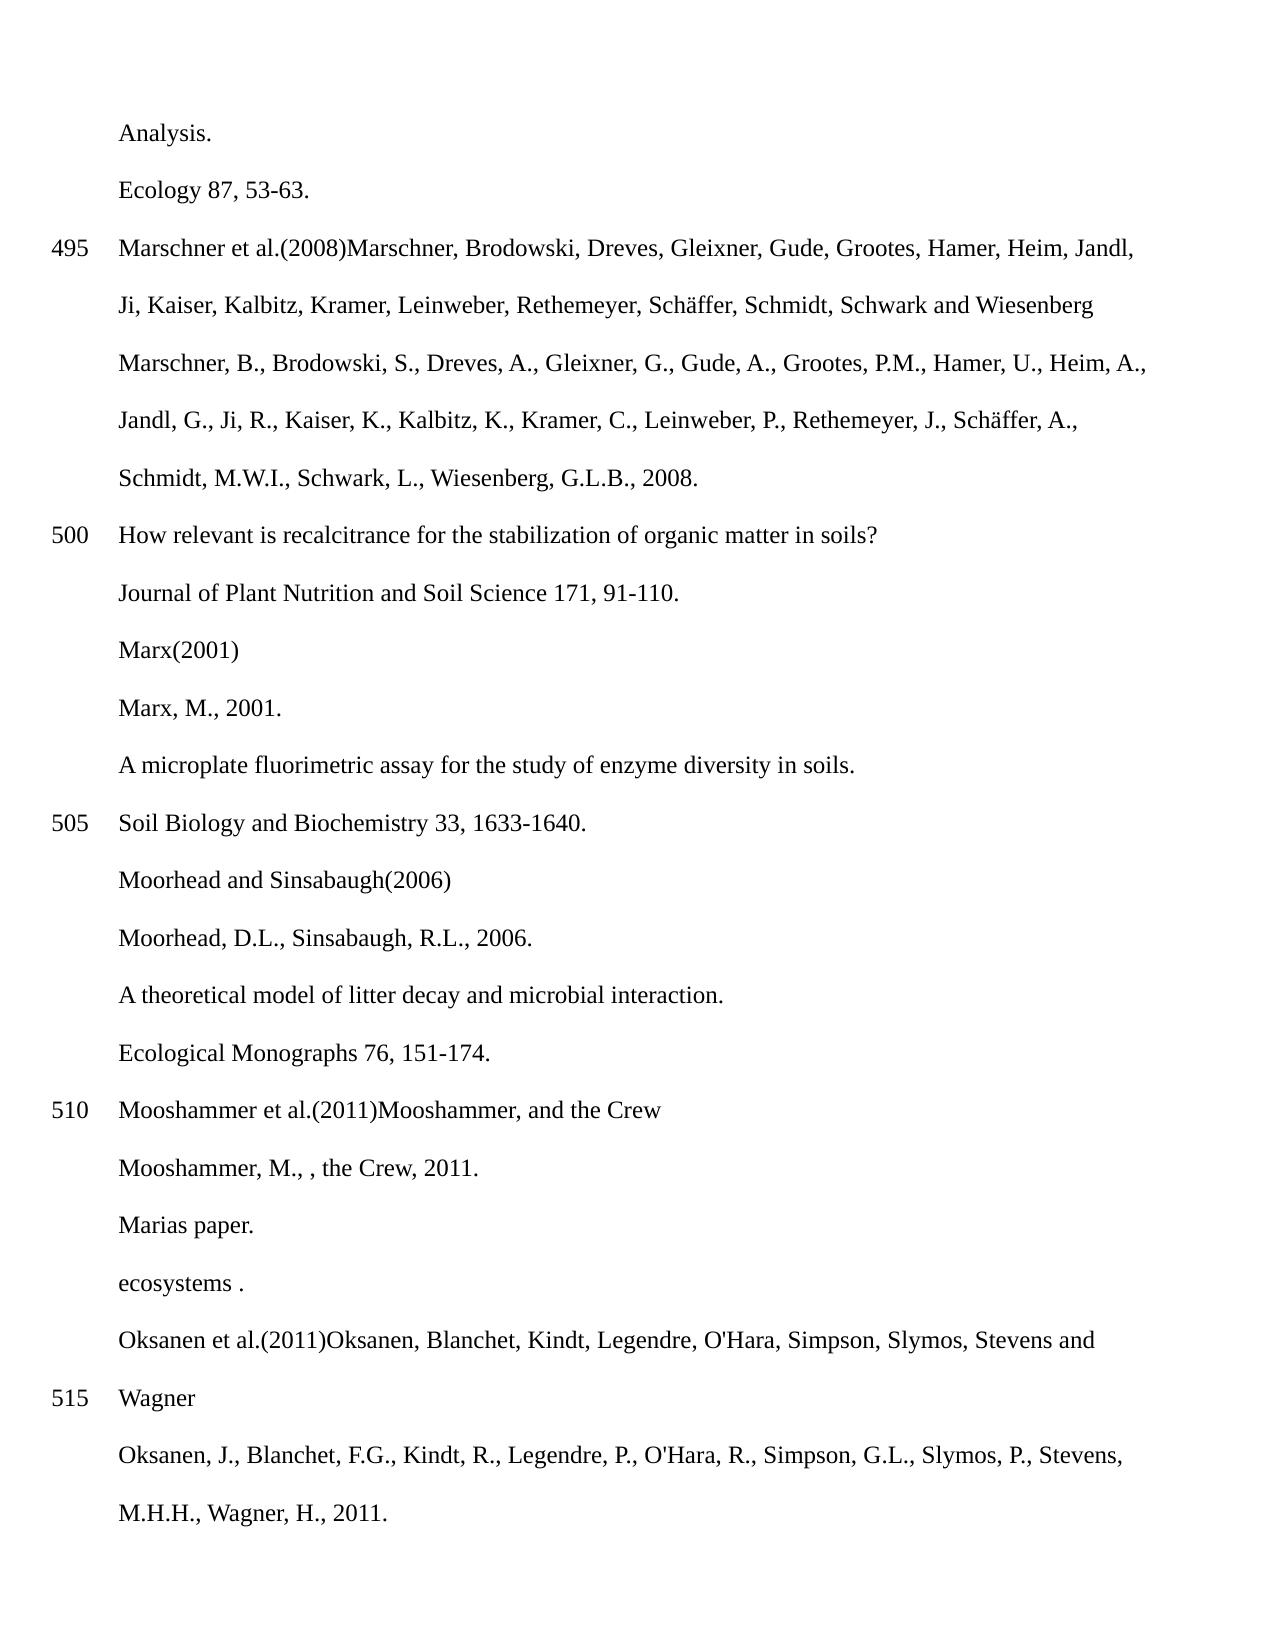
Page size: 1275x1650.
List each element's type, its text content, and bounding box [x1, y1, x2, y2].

text Marschner, B., Brodowski, S., Dreves, A., Gleixner, G., Gude, A., Grootes, P.M., Hamer, U., Heim, A., Jandl, G., Ji, R., Kaiser, K., Kalbitz, K., Kramer, C., Leinweber, P., Rethemeyer, J., Schäffer, A., Schmidt, M.W.I., Schwark, L., Wiesenberg, G.L.B., 2008. How relevant is recalcitrance for the stabilization of organic matter in soils? Journal of Plant Nutrition and Soil Science 171, 91-110. [118, 348, 1157, 607]
text Mooshammer, M., , the Crew, 2011. Marias paper. ecosystems . [118, 1153, 1157, 1297]
text Moorhead, D.L., Sinsabaugh, R.L., 2006. A theoretical model of litter decay and microbial interaction. Ecological Monographs 76, 151-174. [118, 923, 1157, 1067]
text Analysis. Ecology 87, 53-63. [118, 118, 1157, 204]
text Marx, M., 2001. A microplate fluorimetric assay for the study of enzyme diversity in soils. Soil Biology and Biochemistry 33, 1633-1640. [118, 693, 1157, 837]
text Moorhead and Sinsabaugh(2006) [118, 866, 1157, 894]
text Oksanen, J., Blanchet, F.G., Kindt, R., Legendre, P., O'Hara, R., Simpson, G.L., Slymos, P., Stevens, M.H.H., Wagner, H., 2011. [118, 1441, 1157, 1527]
text Oksanen et al.(2011)Oksanen, Blanchet, Kindt, Legendre, O'Hara, Simpson, Slymos, Stevens and Wagner [118, 1326, 1157, 1412]
text Marx(2001) [118, 636, 1157, 664]
text Mooshammer et al.(2011)Mooshammer, and the Crew [118, 1096, 1157, 1124]
text Marschner et al.(2008)Marschner, Brodowski, Dreves, Gleixner, Gude, Grootes, Hamer, Heim, Jandl, Ji, Kaiser, Kalbitz, Kramer, Leinweber, Rethemeyer, Schäffer, Schmidt, Schwark and Wiesenberg [118, 233, 1157, 319]
